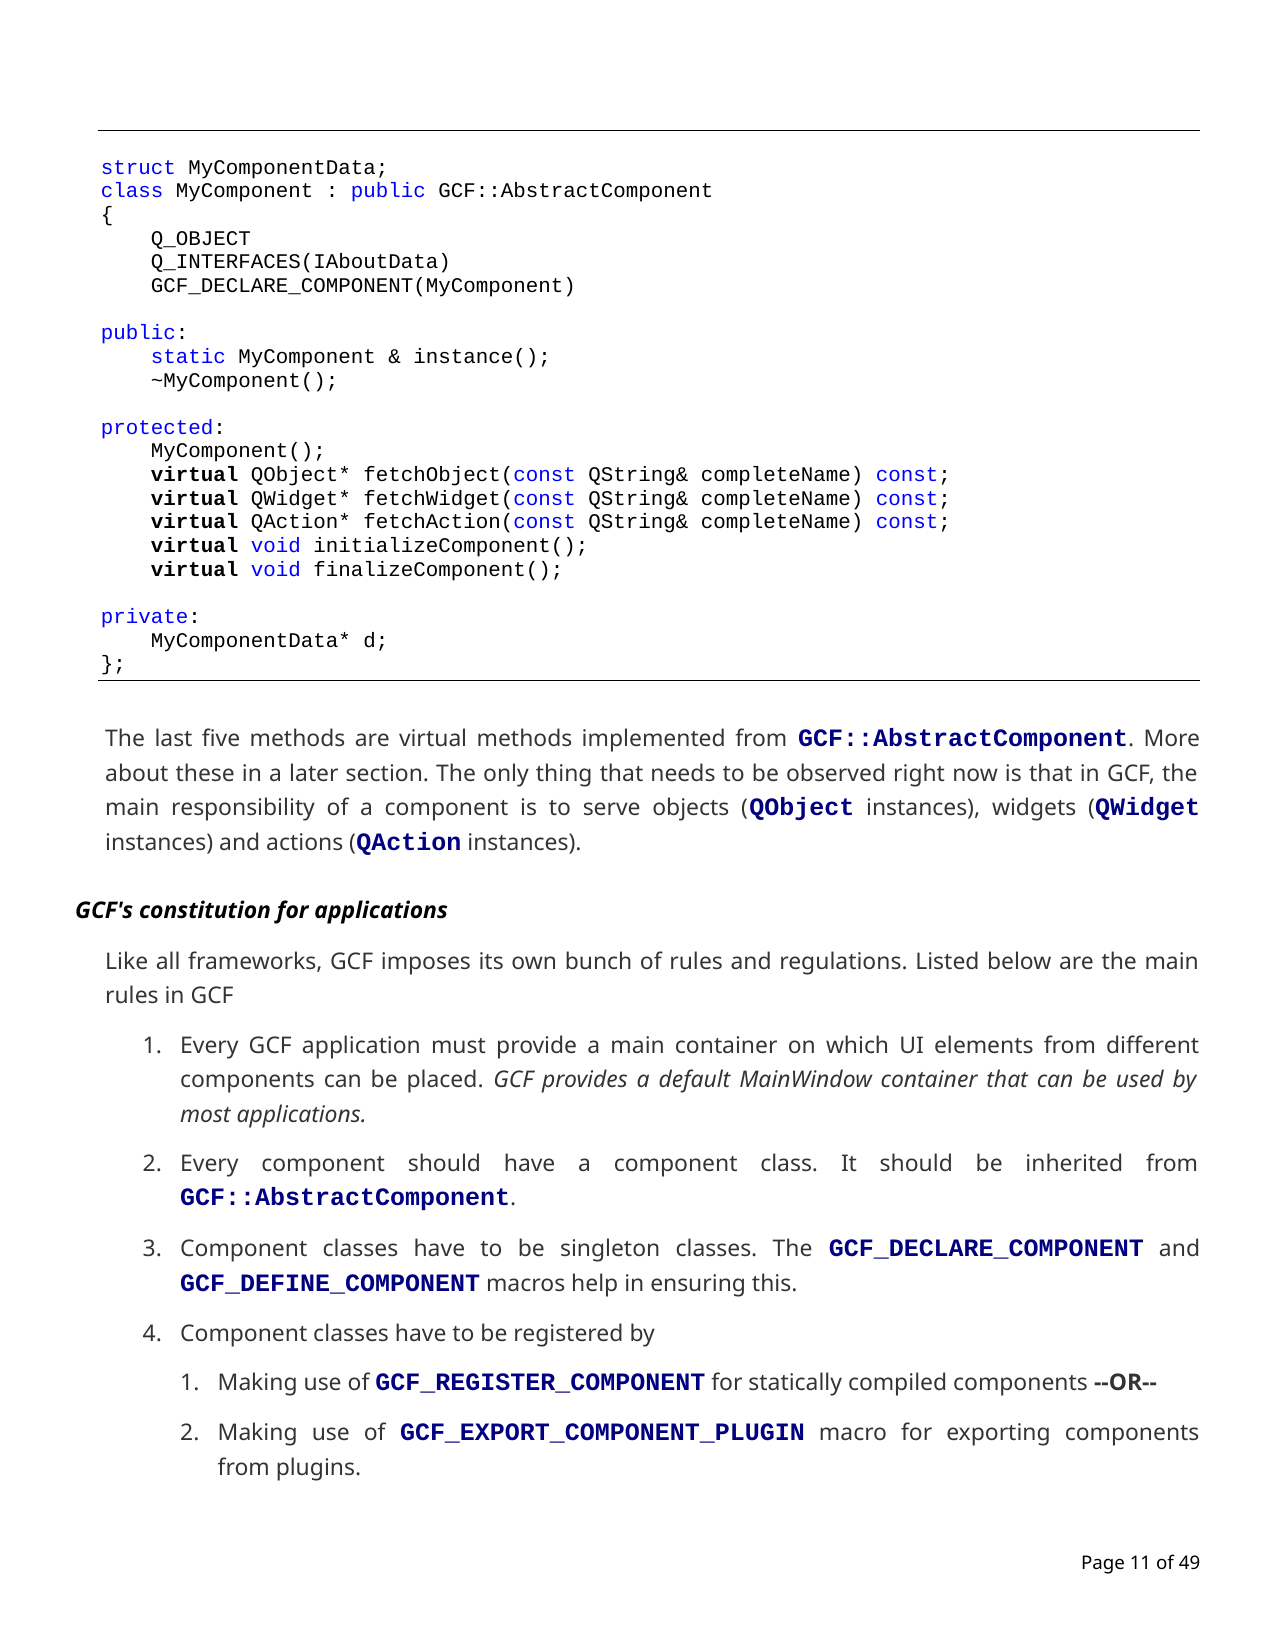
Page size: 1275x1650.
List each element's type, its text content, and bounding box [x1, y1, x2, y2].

text GCF_DECLARE_COMPONENT(MyComponent) [97, 272, 1200, 299]
text ~MyComponent(); [97, 366, 1200, 393]
list Every GCF application must provide a main container on which UI elements from different components can be placed. GCF provides a default MainWindow container that can be used by most applications. [142, 1029, 1200, 1129]
text virtual QAction* fetchAction(const QString& completeName) const; [97, 508, 1200, 532]
text MyComponent(); [97, 437, 1200, 461]
list Component classes have to be singleton classes. The GCF_DECLARE_COMPONENT and GCF_DEFINE_COMPONENT macros help in ensuring this. [142, 1231, 1200, 1298]
text struct MyComponentData; [97, 154, 1200, 177]
text Q_OBJECT [97, 224, 1200, 248]
text virtual void initializeComponent(); [97, 532, 1200, 556]
text virtual QWidget* fetchWidget(const QString& completeName) const; [97, 485, 1200, 508]
text virtual void finalizeComponent(); [97, 556, 1200, 582]
text static MyComponent & instance(); [97, 343, 1200, 366]
list Every component should have a component class. It should be inherited from GCF::AbstractComponent. [142, 1147, 1200, 1213]
text class MyComponent : public GCF::AbstractComponent [97, 177, 1200, 201]
text }; [97, 650, 1200, 680]
list Component classes have to be registered by [142, 1317, 1200, 1348]
text { [97, 201, 1200, 224]
subtitle GCF's constitution for applications [75, 894, 1200, 925]
text public: [97, 319, 1200, 343]
text virtual QObject* fetchObject(const QString& completeName) const; [97, 461, 1200, 485]
text The last five methods are virtual methods implemented from GCF::AbstractComponent. More about these in a later section. The only thing that needs to be observed right now is that in GCF, the main responsibility of a component is to serve objects (QObject instances), widgets (QWidget instances) and actions (QAction instances). [105, 722, 1200, 858]
text Q_INTERFACES(IAboutData) [97, 248, 1200, 272]
text Like all frameworks, GCF imposes its own bunch of rules and regulations. Listed below are the main rules in GCF [105, 945, 1200, 1011]
list Making use of GCF_EXPORT_COMPONENT_PLUGIN macro for exporting components from plugins. [180, 1416, 1200, 1482]
text MyComponentData* d; [97, 627, 1200, 650]
text private: [97, 603, 1200, 627]
text protected: [97, 414, 1200, 437]
list Making use of GCF_REGISTER_COMPONENT for statically compiled components --OR-- [180, 1366, 1200, 1398]
